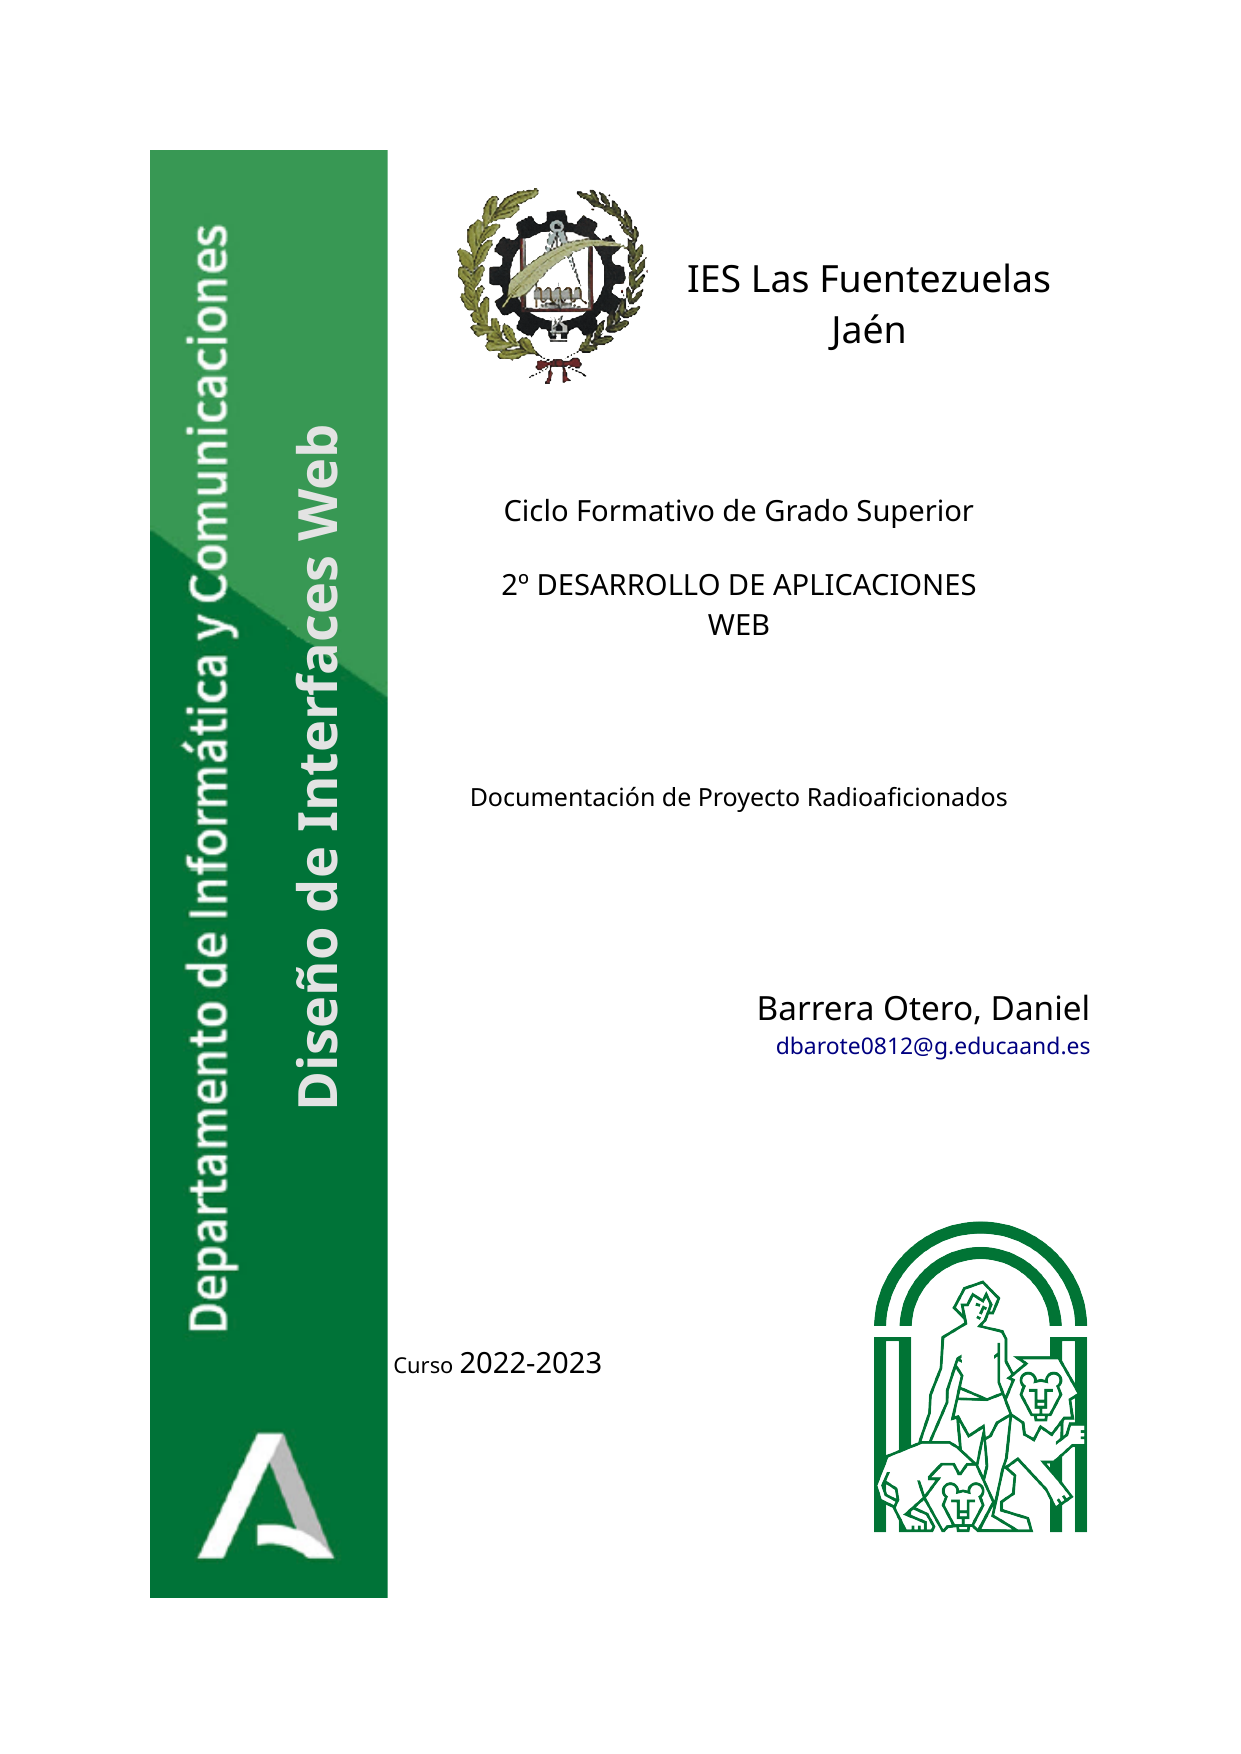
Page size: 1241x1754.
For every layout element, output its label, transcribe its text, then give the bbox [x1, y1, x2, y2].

text Ciclo Formativo de Grado Superior [388, 491, 1090, 530]
text Barrera Otero, Daniel [388, 984, 1090, 1030]
text Documentación de Proyecto Radioaficionados [388, 780, 1090, 814]
text Curso 2022-2023 [388, 1342, 870, 1382]
text Jaén [648, 303, 1090, 354]
text WEB [388, 604, 1090, 644]
picture [457, 188, 648, 384]
text dbarote0812@g.educaand.es [388, 1030, 1090, 1061]
picture [150, 150, 388, 1598]
text IES Las Fuentezuelas [648, 252, 1090, 303]
text [388, 252, 457, 303]
text 2º DESARROLLO DE APLICACIONES [388, 564, 1090, 604]
text [388, 303, 457, 354]
picture [870, 1219, 1091, 1535]
